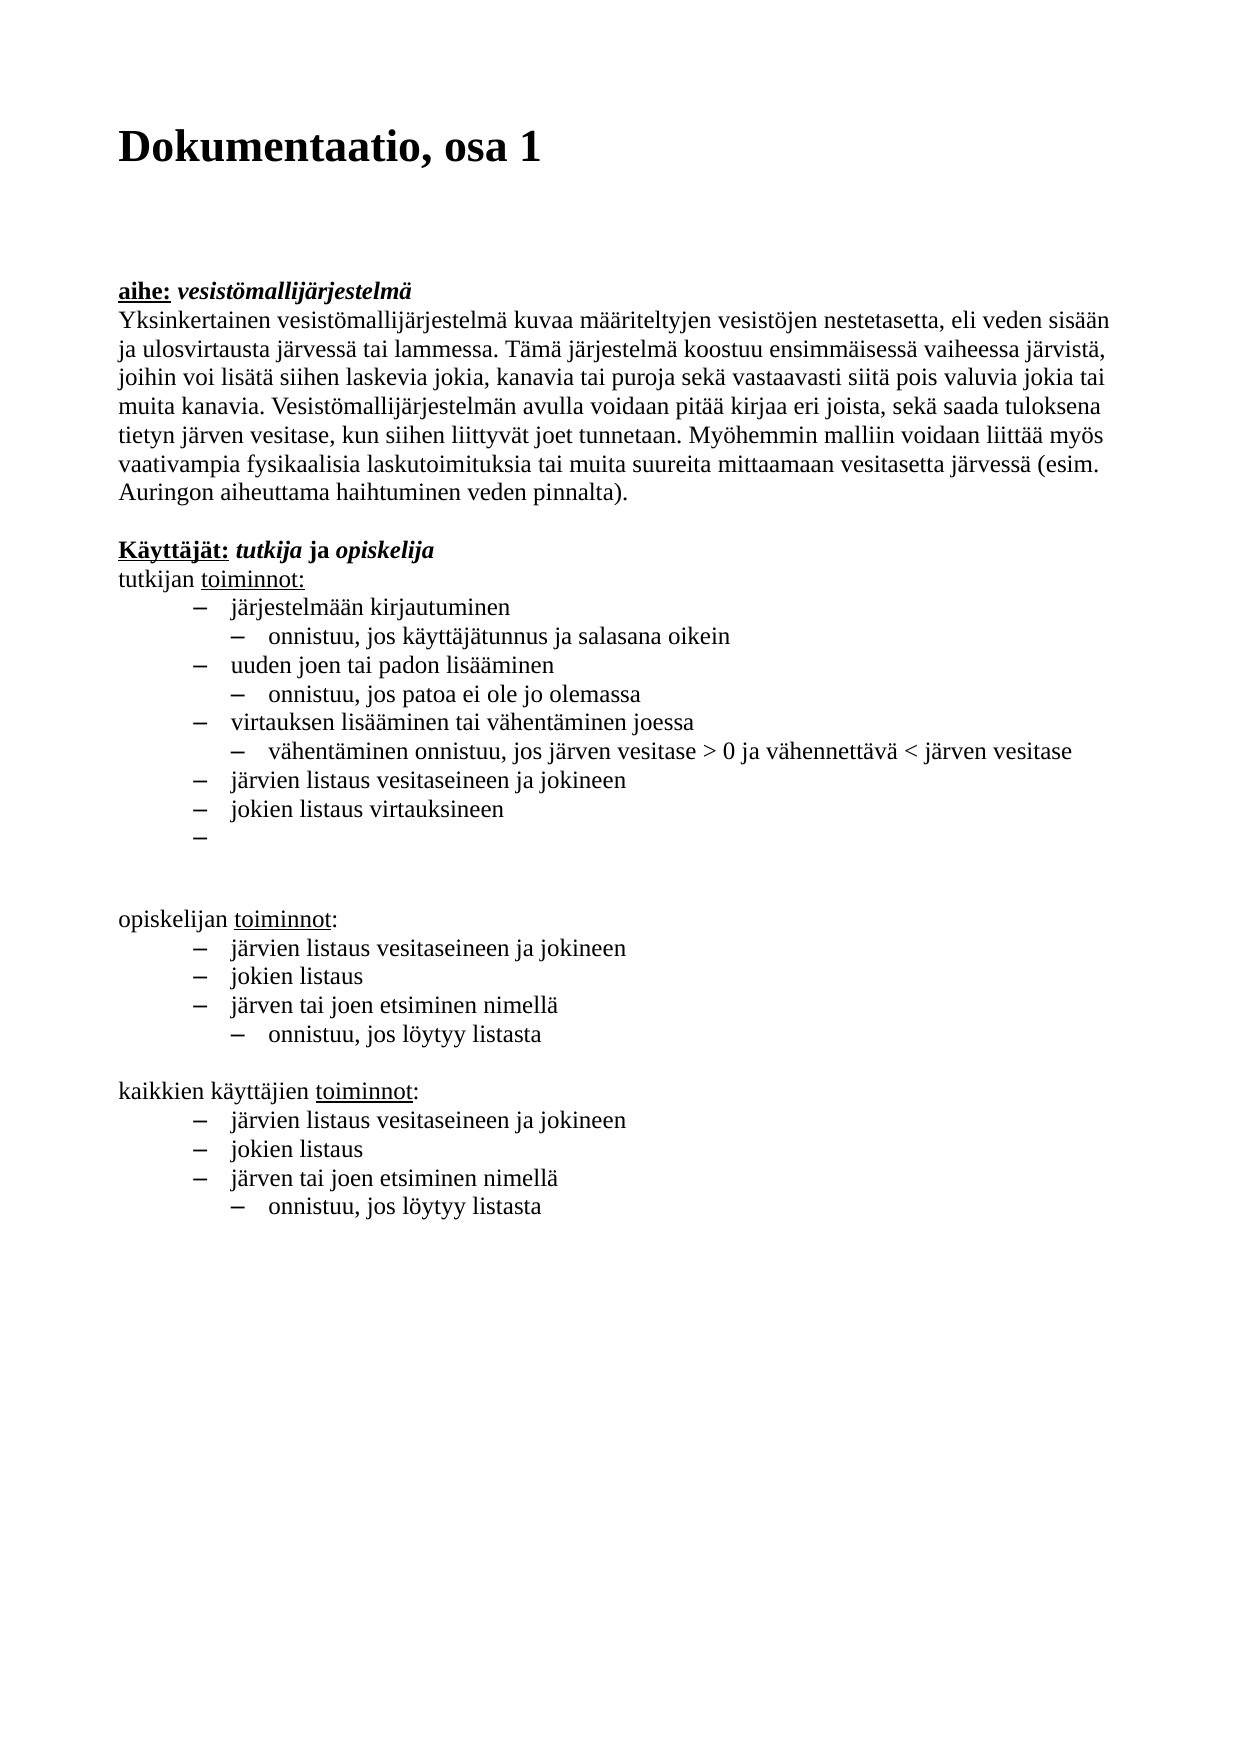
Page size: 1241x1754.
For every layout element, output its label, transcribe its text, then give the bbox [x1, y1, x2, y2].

list onnistuu, jos patoa ei ole jo olemassa [231, 679, 1122, 707]
list järvien listaus vesitaseineen ja jokineen [193, 933, 1122, 961]
list onnistuu, jos käyttäjätunnus ja salasana oikein [231, 621, 1122, 650]
text kaikkien käyttäjien toiminnot: [118, 1076, 1122, 1105]
text Dokumentaatio, osa 1 [118, 118, 1122, 171]
list onnistuu, jos löytyy listasta [231, 1191, 1122, 1220]
list järvien listaus vesitaseineen ja jokineen [193, 1105, 1122, 1134]
list järven tai joen etsiminen nimellä [193, 1163, 1122, 1191]
list jokien listaus [193, 961, 1122, 990]
text opiskelijan toiminnot: [118, 904, 1122, 933]
list uuden joen tai padon lisääminen [193, 650, 1122, 679]
list järvien listaus vesitaseineen ja jokineen [193, 765, 1122, 794]
list jokien listaus [193, 1134, 1122, 1163]
list vähentäminen onnistuu, jos järven vesitase > 0 ja vähennettävä < järven vesitase [231, 736, 1122, 765]
list järven tai joen etsiminen nimellä [193, 990, 1122, 1019]
list järjestelmään kirjautuminen [193, 592, 1122, 621]
list onnistuu, jos löytyy listasta [231, 1019, 1122, 1048]
text Käyttäjät: tutkija ja opiskelija [118, 535, 1122, 564]
text Yksinkertainen vesistömallijärjestelmä kuvaa määriteltyjen vesistöjen nestetasetta, eli veden sisään ja ulosvirtausta järvessä tai lammessa. Tämä järjestelmä koostuu ensimmäisessä vaiheessa järvistä, joihin voi lisätä siihen laskevia jokia, kanavia tai puroja sekä vastaavasti siitä pois valuvia jokia tai muita kanavia. Vesistömallijärjestelmän avulla voidaan pitää kirjaa eri joista, sekä saada tuloksena tietyn järven vesitase, kun siihen liittyvät joet tunnetaan. Myöhemmin malliin voidaan liittää myös vaativampia fysikaalisia laskutoimituksia tai muita suureita mittaamaan vesitasetta järvessä (esim. Auringon aiheuttama haihtuminen veden pinnalta). [118, 305, 1122, 506]
list jokien listaus virtauksineen [193, 794, 1122, 822]
text tutkijan toiminnot: [118, 564, 1122, 592]
text aihe: vesistömallijärjestelmä [118, 276, 1122, 305]
list virtauksen lisääminen tai vähentäminen joessa [193, 707, 1122, 736]
